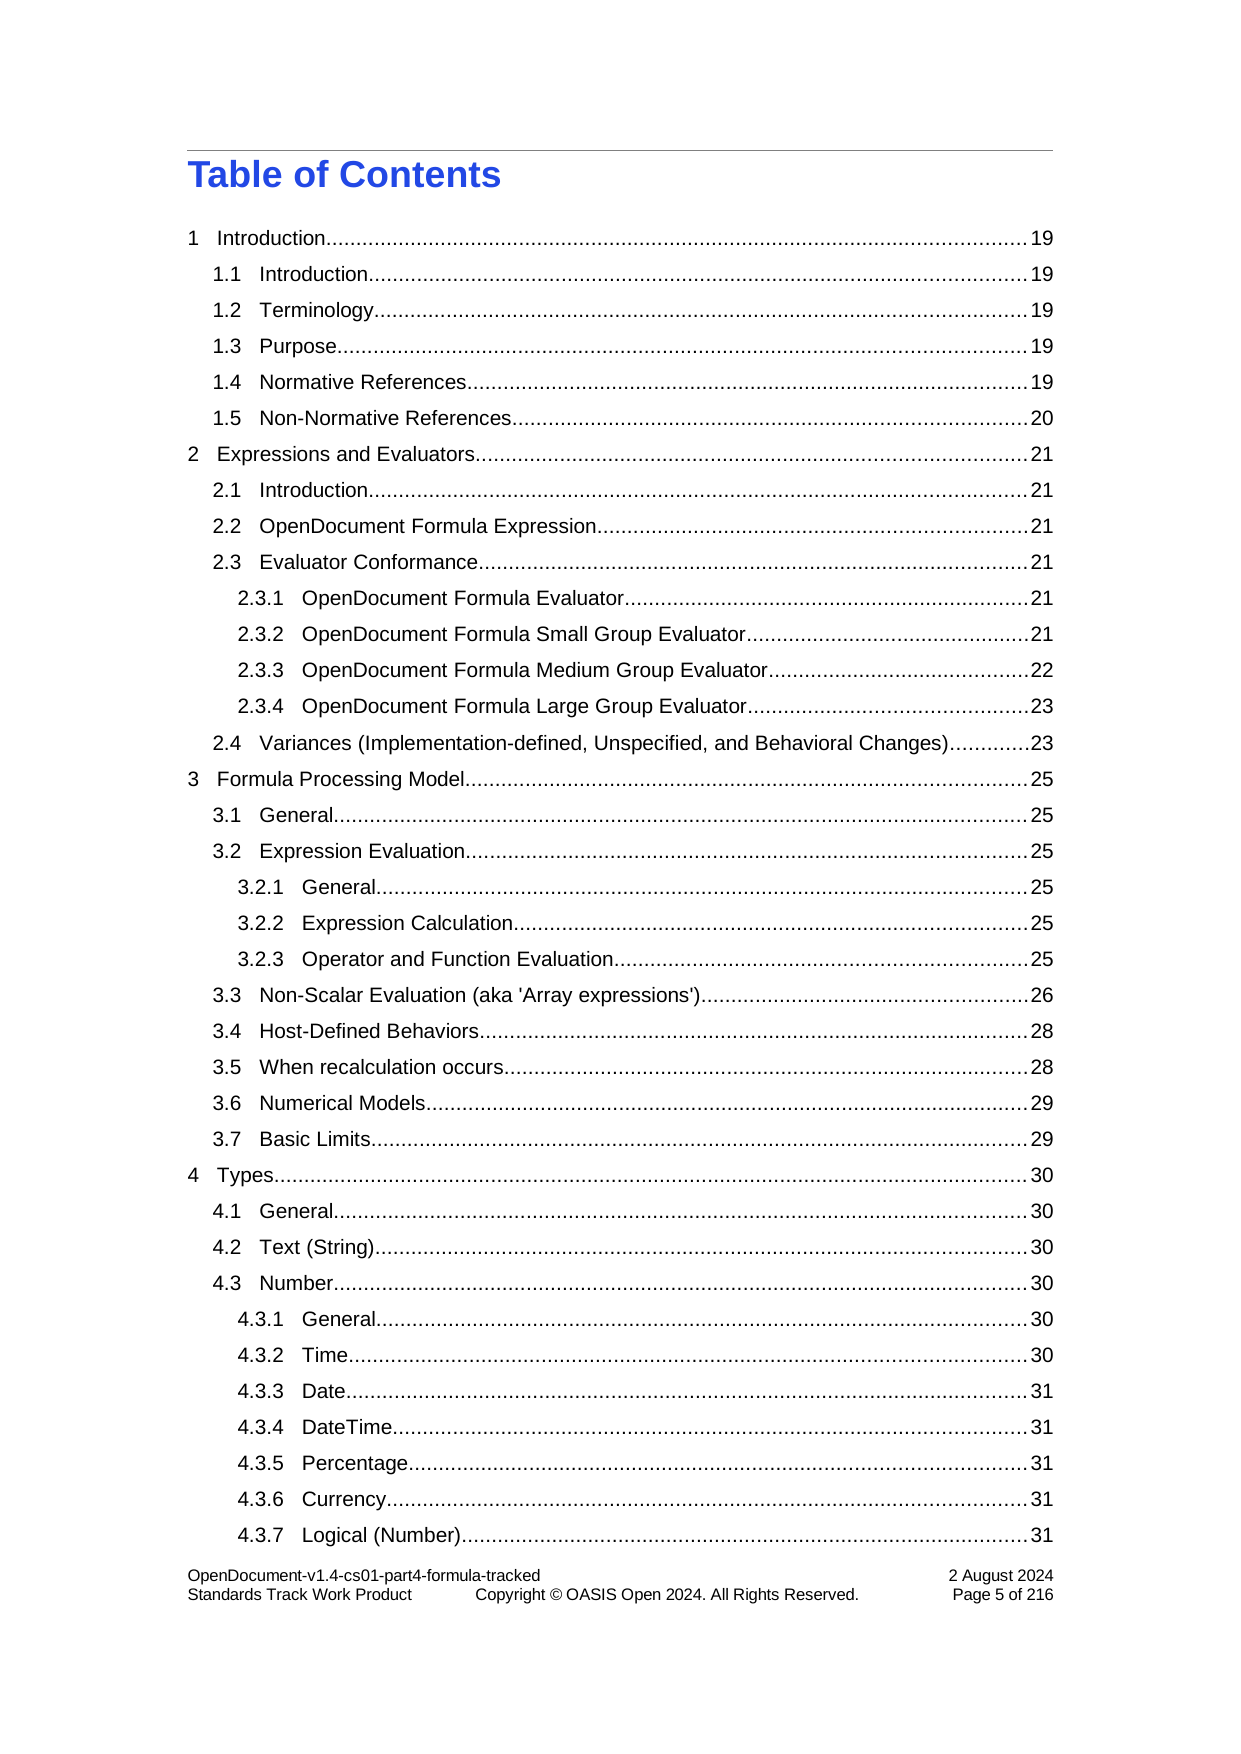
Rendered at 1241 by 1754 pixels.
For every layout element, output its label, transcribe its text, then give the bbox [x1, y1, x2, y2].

text 4.3.1 General 30 [237, 1308, 1053, 1331]
text 4.2 Text (String) 30 [212, 1236, 1053, 1259]
text 3.2.1 General 25 [237, 875, 1053, 899]
text 2.3.4 OpenDocument Formula Large Group Evaluator 23 [237, 695, 1053, 718]
text 1.4 Normative References 19 [212, 371, 1053, 394]
subtitle Table of Contents [187, 151, 1053, 195]
text 3.2.2 Expression Calculation 25 [237, 911, 1053, 935]
text 2 Expressions and Evaluators 21 [187, 443, 1053, 466]
text 2.4 Variances (Implementation-defined, Unspecified, and Behavioral Changes) 23 [212, 731, 1053, 754]
text 2.3.1 OpenDocument Formula Evaluator 21 [237, 587, 1053, 610]
text 2.2 OpenDocument Formula Expression 21 [212, 515, 1053, 538]
text 4.3.2 Time 30 [237, 1344, 1053, 1367]
text 3.1 General 25 [212, 803, 1053, 827]
text 4.3 Number 30 [212, 1272, 1053, 1295]
text 4.1 General 30 [212, 1199, 1053, 1223]
text 2.3.3 OpenDocument Formula Medium Group Evaluator 22 [237, 659, 1053, 682]
text 1.3 Purpose 19 [212, 334, 1053, 358]
text 2.3.2 OpenDocument Formula Small Group Evaluator 21 [237, 623, 1053, 646]
text 3.7 Basic Limits 29 [212, 1127, 1053, 1151]
text 4.3.6 Currency 31 [237, 1488, 1053, 1511]
text 1 Introduction 19 [187, 226, 1053, 250]
text 3 Formula Processing Model 25 [187, 767, 1053, 791]
text 1.2 Terminology 19 [212, 298, 1053, 322]
text 1.5 Non-Normative References 20 [212, 407, 1053, 430]
text 2.1 Introduction 21 [212, 479, 1053, 502]
text 3.4 Host-Defined Behaviors 28 [212, 1019, 1053, 1043]
text 2.3 Evaluator Conformance 21 [212, 551, 1053, 574]
text 1.1 Introduction 19 [212, 262, 1053, 286]
text 3.3 Non-Scalar Evaluation (aka 'Array expressions') 26 [212, 983, 1053, 1007]
text 4.3.4 DateTime 31 [237, 1416, 1053, 1439]
text 4 Types 30 [187, 1163, 1053, 1187]
text 4.3.3 Date 31 [237, 1380, 1053, 1403]
text 4.3.7 Logical (Number) 31 [237, 1524, 1053, 1547]
text 3.5 When recalculation occurs 28 [212, 1055, 1053, 1079]
text 3.6 Numerical Models 29 [212, 1091, 1053, 1115]
text 3.2 Expression Evaluation 25 [212, 839, 1053, 863]
text 3.2.3 Operator and Function Evaluation 25 [237, 947, 1053, 971]
text 4.3.5 Percentage 31 [237, 1452, 1053, 1475]
